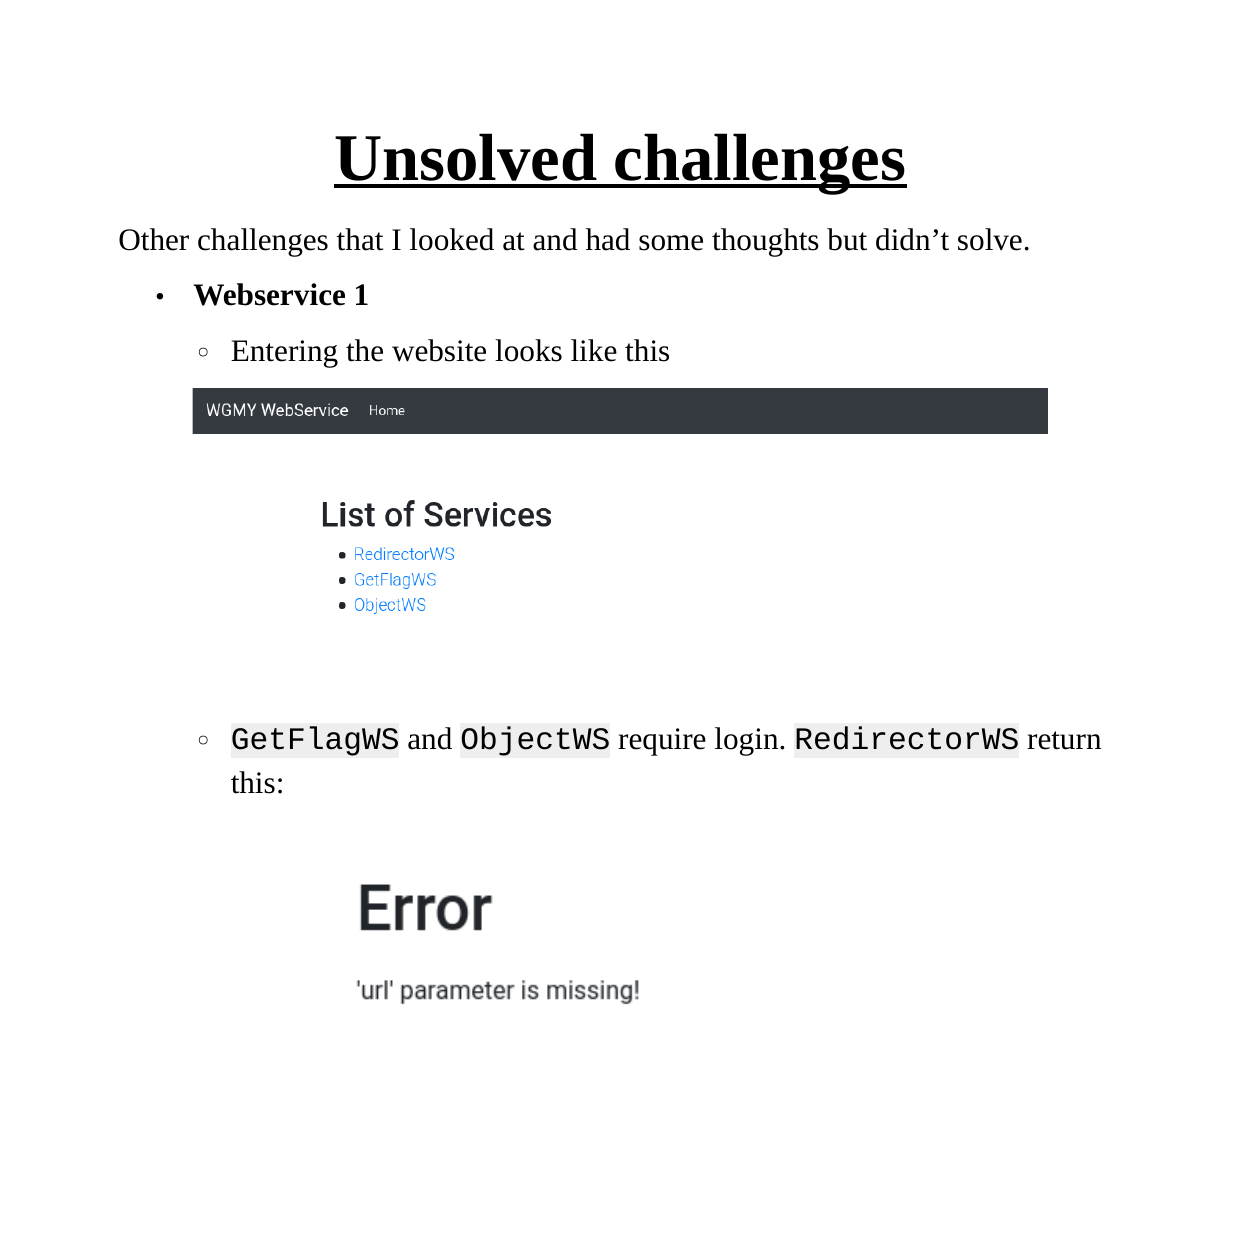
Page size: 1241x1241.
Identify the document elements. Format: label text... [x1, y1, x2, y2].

picture [305, 819, 935, 1112]
list Entering the website looks like this [193, 332, 1122, 368]
list GetFlagWS and ObjectWS require login. RedirectorWS return this: [193, 720, 1122, 800]
picture [192, 388, 1048, 660]
list Webservice 1 [156, 277, 1122, 313]
text Other challenges that I looked at and had some thoughts but didn’t solve. [118, 221, 1122, 257]
text Unsolved challenges [118, 118, 1122, 195]
